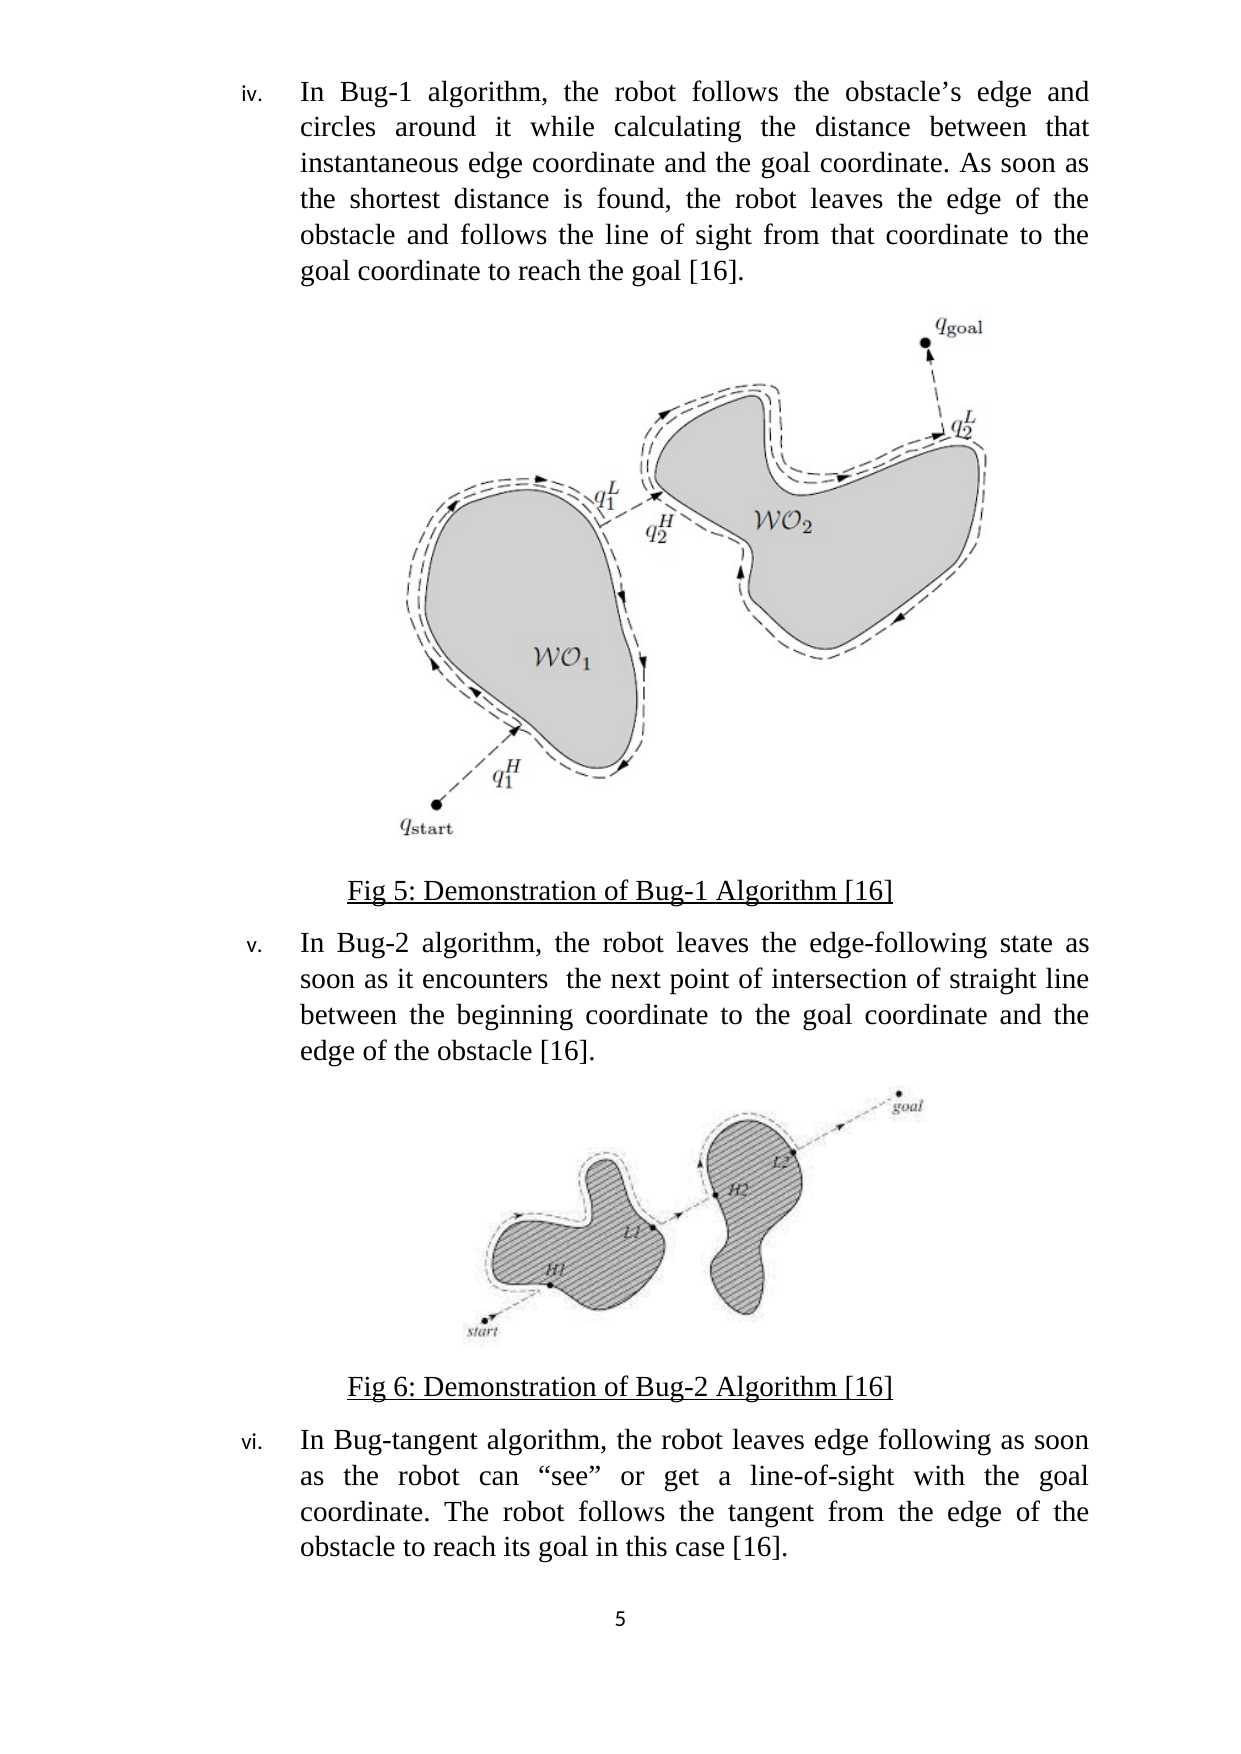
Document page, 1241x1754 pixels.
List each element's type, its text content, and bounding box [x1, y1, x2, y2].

list In Bug-1 algorithm, the robot follows the obstacle’s edge and circles around it while calculating the distance between that instantaneous edge coordinate and the goal coordinate. As soon as the shortest distance is found, the robot leaves the edge of the obstacle and follows the line of sight from that coordinate to the goal coordinate to reach the goal [16]. [262, 74, 1090, 286]
list In Bug-2 algorithm, the robot leaves the edge-following state as soon as it encounters the next point of intersection of straight line between the beginning coordinate to the goal coordinate and the edge of the obstacle [16]. [262, 925, 1090, 1066]
text Fig 5: Demonstration of Bug-1 Algorithm [16] [150, 873, 1090, 906]
list In Bug-tangent algorithm, the robot leaves edge following as soon as the robot can “see” or get a line-of-sight with the goal coordinate. The robot follows the tangent from the edge of the obstacle to reach its goal in this case [16]. [262, 1422, 1090, 1563]
text Fig 6: Demonstration of Bug-2 Algorithm [16] [150, 1369, 1090, 1403]
